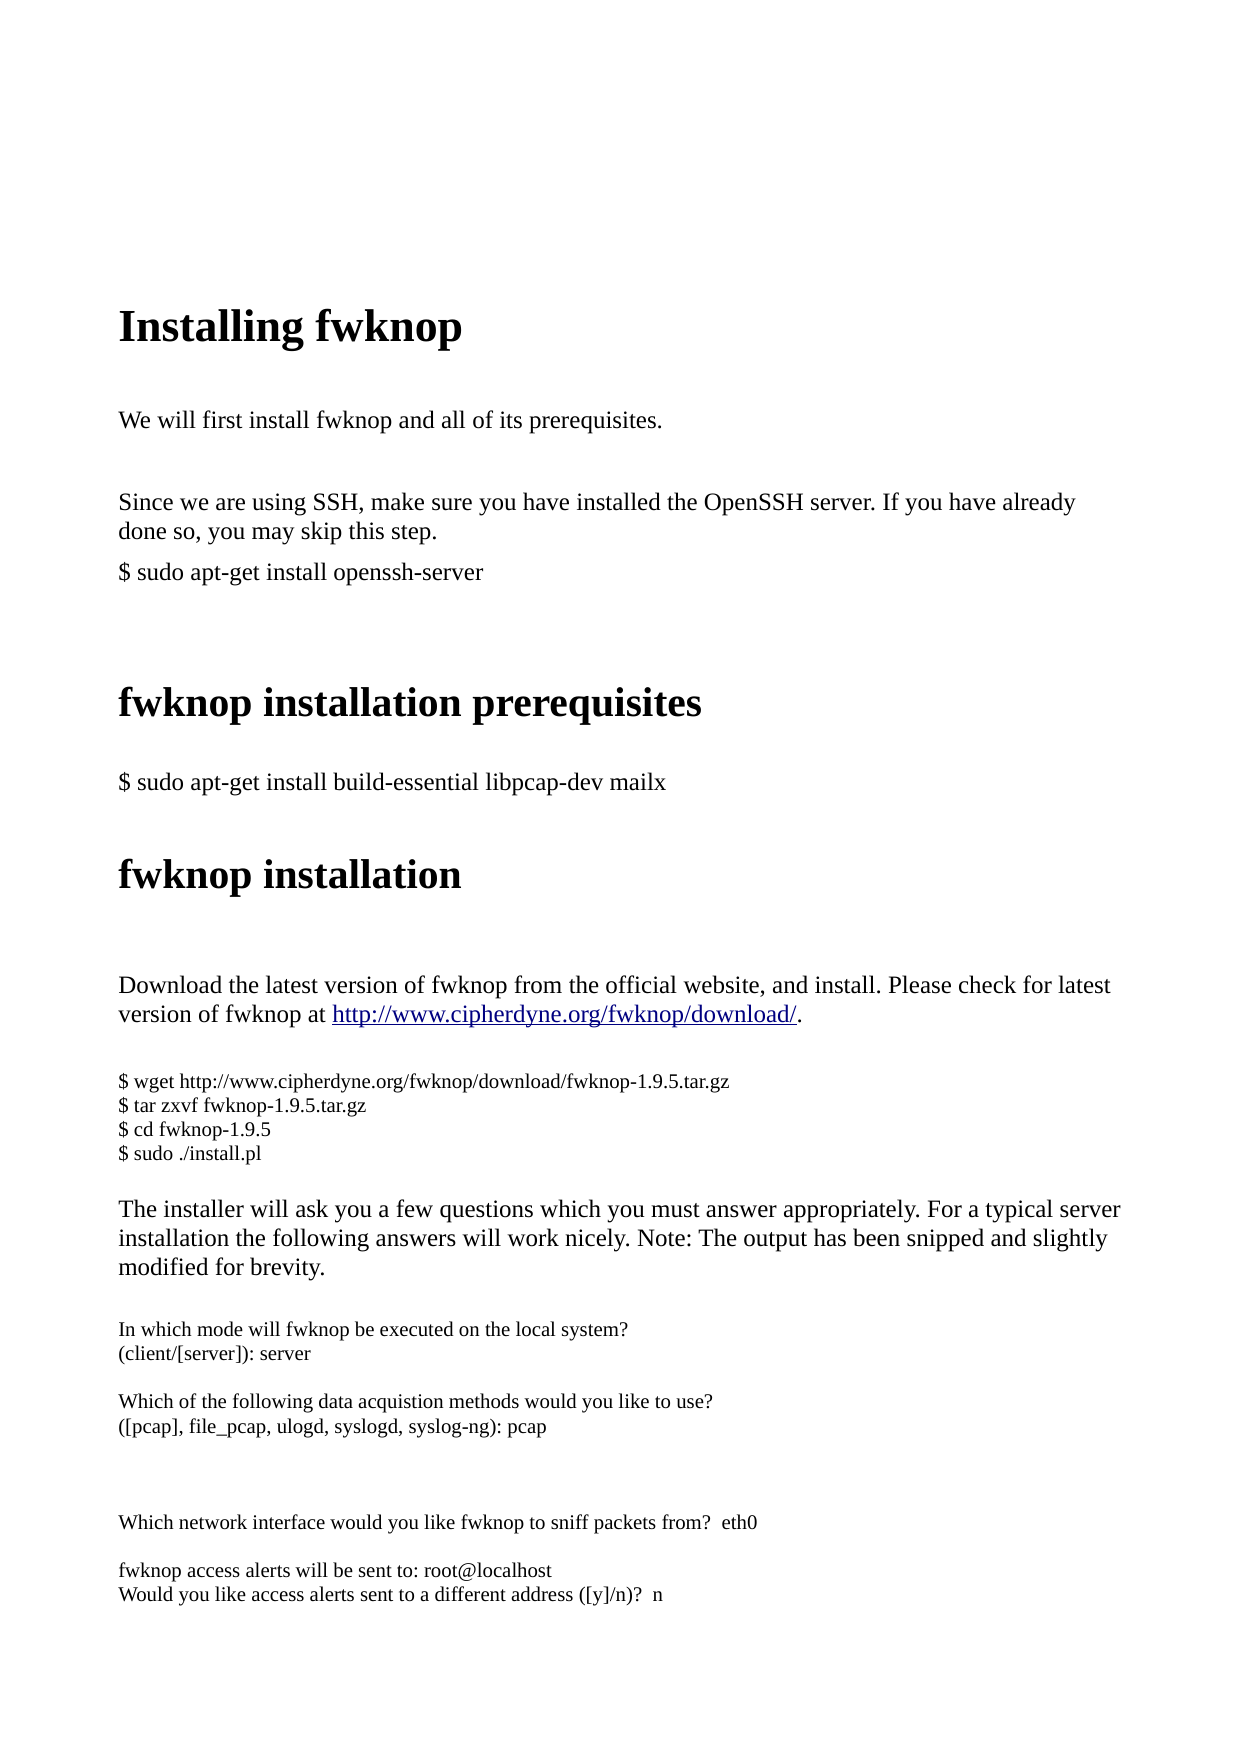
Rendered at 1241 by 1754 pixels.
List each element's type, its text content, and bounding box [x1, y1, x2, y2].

subtitle Installing fwknop [118, 298, 1122, 351]
text $ wget http://www.cipherdyne.org/fwknop/download/fwknop-1.9.5.tar.gz [118, 1069, 1122, 1093]
text $ sudo apt-get install openssh-server [118, 557, 1122, 586]
text Download the latest version of fwknop from the official website, and install. Please check for latest version of fwknop at http://www.cipherdyne.org/fwknop/download/. [118, 970, 1122, 1027]
text Which network interface would you like fwknop to sniff packets from? eth0 [118, 1510, 1122, 1534]
text $ cd fwknop-1.9.5 [118, 1117, 1122, 1141]
text $ sudo apt-get install build-essential libpcap-dev mailx [118, 767, 1122, 795]
subtitle fwknop installation prerequisites [118, 677, 1122, 725]
text The installer will ask you a few questions which you must answer appropriately. For a typical server installation the following answers will work nicely. Note: The output has been snipped and slightly modified for brevity. [118, 1194, 1122, 1281]
text Since we are using SSH, make sure you have installed the OpenSSH server. If you have already done so, you may skip this step. [118, 487, 1122, 545]
text fwknop access alerts will be sent to: root@localhost [118, 1558, 1122, 1582]
subtitle fwknop installation [118, 849, 1122, 897]
text (client/[server]): server [118, 1341, 1122, 1365]
text $ sudo ./install.pl [118, 1141, 1122, 1165]
text Which of the following data acquistion methods would you like to use? [118, 1389, 1122, 1413]
text ([pcap], file_pcap, ulogd, syslogd, syslog-ng): pcap [118, 1413, 1122, 1438]
text In which mode will fwknop be executed on the local system? [118, 1317, 1122, 1341]
text $ tar zxvf fwknop-1.9.5.tar.gz [118, 1093, 1122, 1117]
text We will first install fwknop and all of its prerequisites. [118, 405, 1122, 434]
text Would you like access alerts sent to a different address ([y]/n)? n [118, 1582, 1122, 1606]
